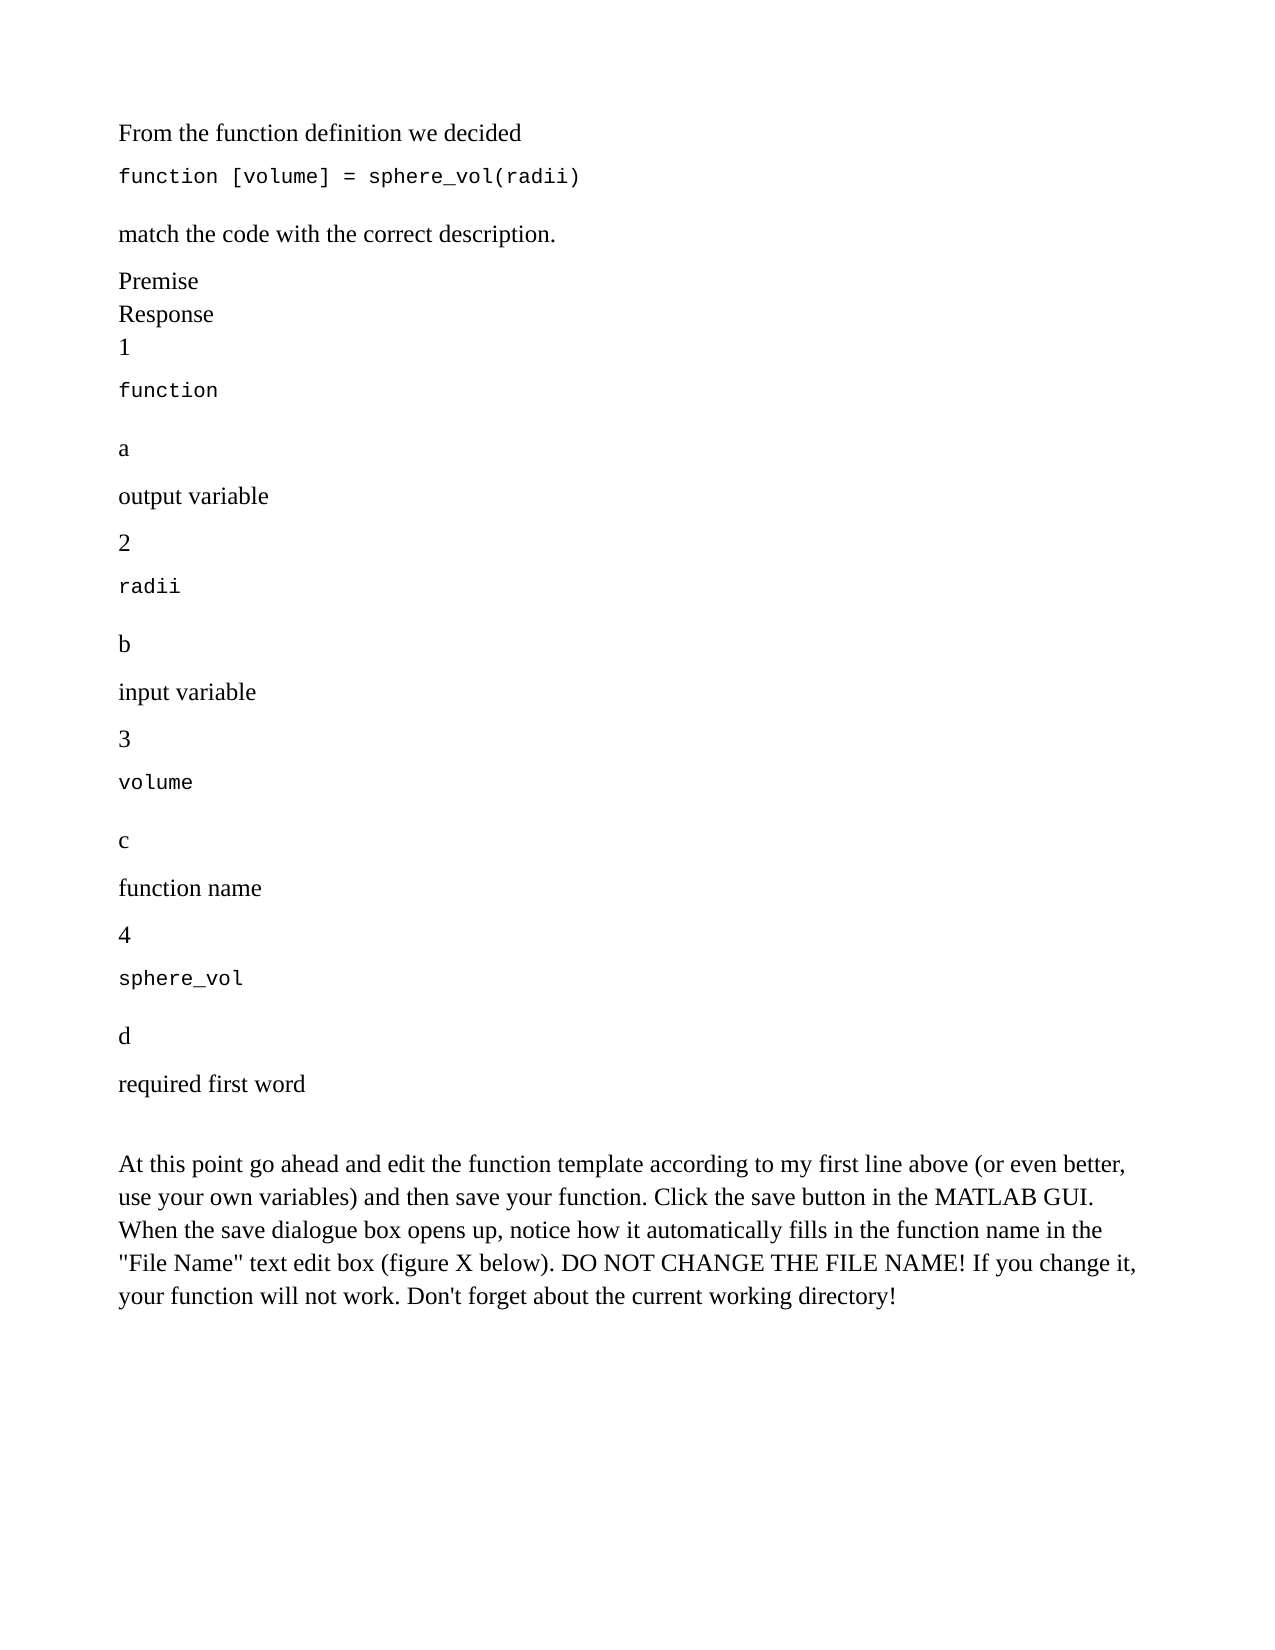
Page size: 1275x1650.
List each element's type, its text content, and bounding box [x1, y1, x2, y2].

text radii [118, 576, 1157, 600]
text function [118, 380, 1157, 404]
text 1 [118, 332, 1157, 361]
text c [118, 825, 1157, 854]
text d [118, 1021, 1157, 1050]
text volume [118, 772, 1157, 796]
text 2 [118, 528, 1157, 557]
text 3 [118, 724, 1157, 753]
text function [volume] = sphere_vol(radii) [118, 166, 1157, 189]
text output variable [118, 481, 1157, 509]
text sphere_vol [118, 968, 1157, 992]
text match the code with the correct description. [118, 219, 1157, 248]
text Premise [118, 266, 1157, 295]
text a [118, 433, 1157, 462]
text 4 [118, 920, 1157, 949]
text function name [118, 873, 1157, 901]
text From the function definition we decided [118, 118, 1157, 147]
text b [118, 629, 1157, 658]
text required first word [118, 1069, 1157, 1097]
text At this point go ahead and edit the function template according to my first line above (or even better, use your own variables) and then save your function. Click the save button in the MATLAB GUI. When the save dialogue box opens up, notice how it automatically fills in the function name in the "File Name" text edit box (figure X below). DO NOT CHANGE THE FILE NAME! If you change it, your function will not work. Don't forget about the current working directory! [118, 1149, 1157, 1310]
text Response [118, 299, 1157, 328]
text input variable [118, 677, 1157, 706]
